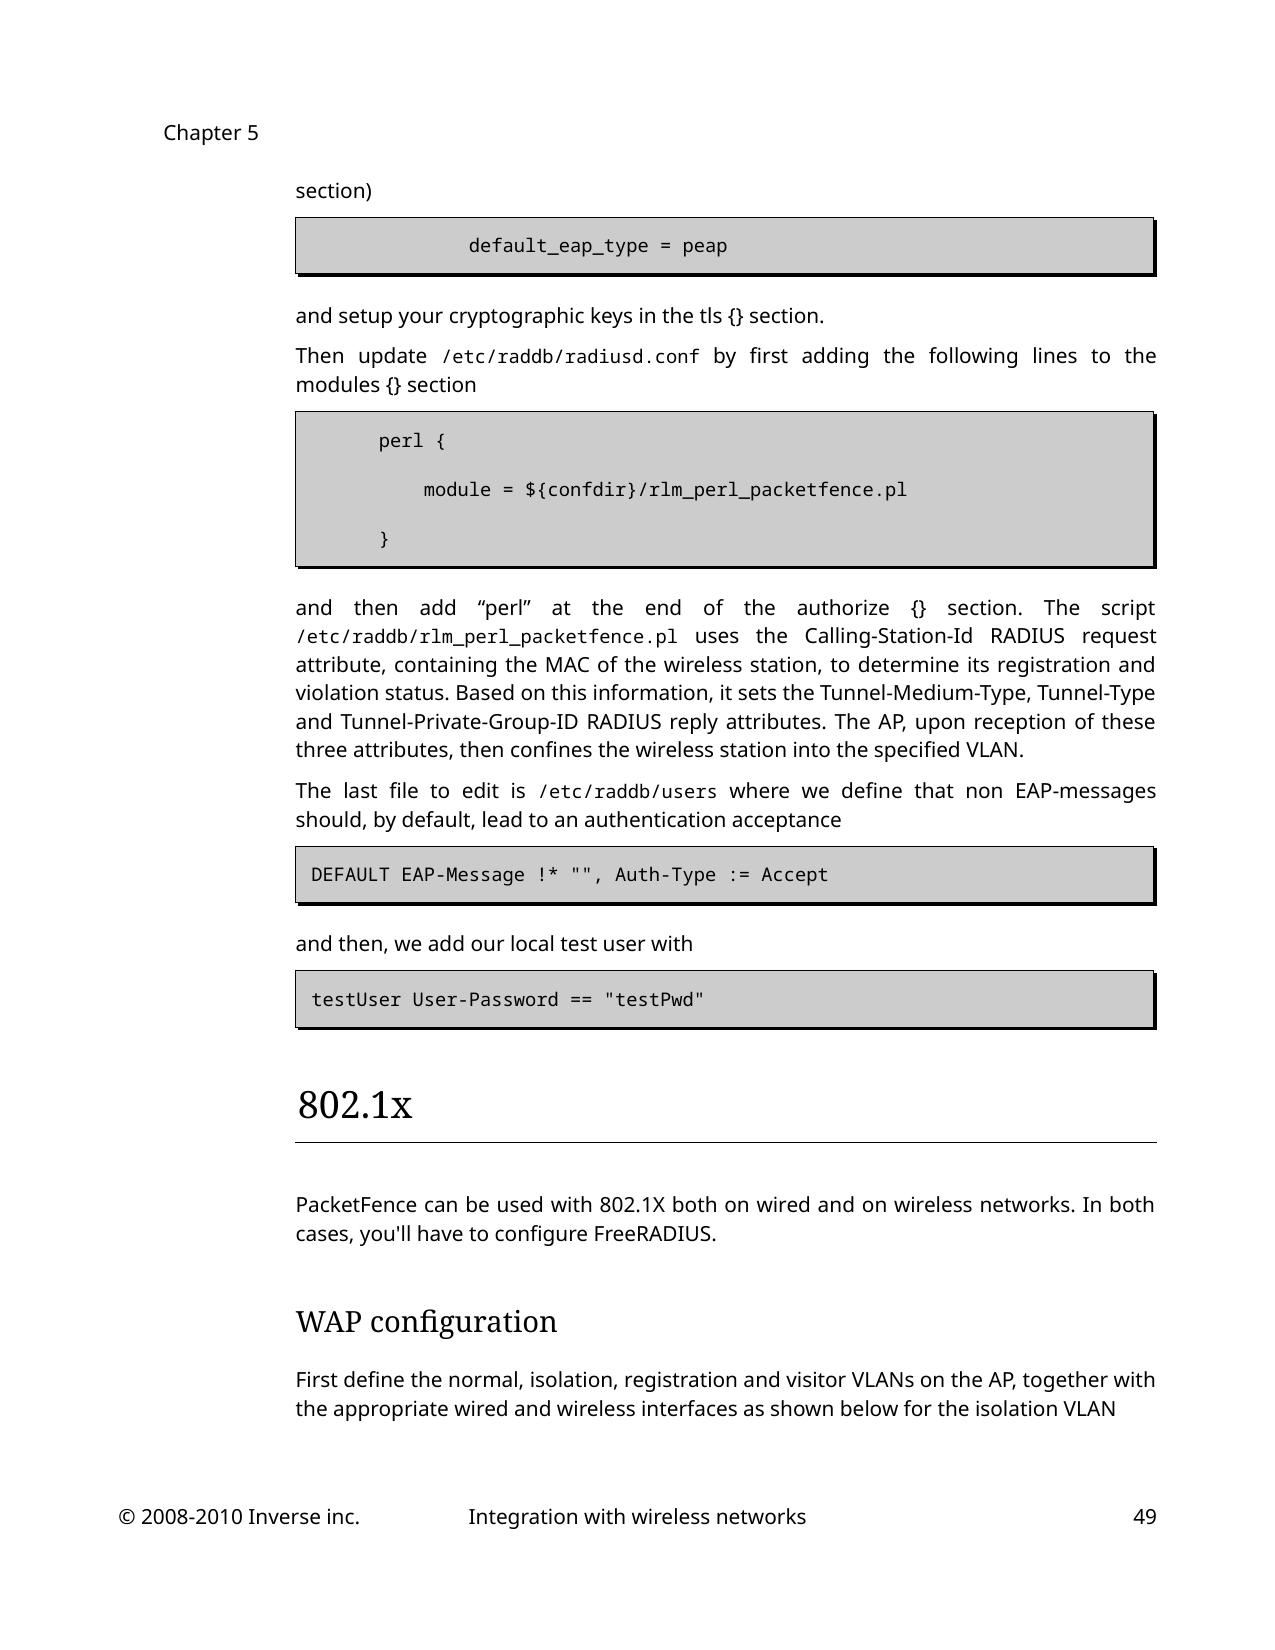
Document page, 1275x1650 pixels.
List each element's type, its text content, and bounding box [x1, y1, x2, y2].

text The last file to edit is /etc/raddb/users where we define that non EAP-messages should, by default, lead to an authentication acceptance [295, 776, 1157, 833]
text and setup your cryptographic keys in the tls {} section. [295, 301, 1157, 329]
subtitle WAP configuration [295, 1301, 1157, 1341]
text default_eap_type = peap [296, 218, 1153, 273]
text DEFAULT EAP-Message !* "", Auth-Type := Accept [296, 847, 1153, 902]
text and then, we add our local test user with [295, 929, 1157, 958]
text perl { [296, 412, 1153, 452]
text First define the normal, isolation, registration and visitor VLANs on the AP, together with the appropriate wired and wireless interfaces as shown below for the isolation VLAN [295, 1365, 1157, 1422]
text and then add “perl” at the end of the authorize {} section. The script /etc/raddb/rlm_perl_packetfence.pl uses the Calling-Station-Id RADIUS request attribute, containing the MAC of the wireless station, to determine its registration and violation status. Based on this information, it sets the Tunnel-Medium-Type, Tunnel-Type and Tunnel-Private-Group-ID RADIUS reply attributes. The AP, upon reception of these three attributes, then confines the wireless station into the specified VLAN. [295, 593, 1157, 764]
text PacketFence can be used with 802.1X both on wired and on wireless networks. In both cases, you'll have to configure FreeRADIUS. [295, 1191, 1157, 1247]
text module = ${confdir}/rlm_perl_packetfence.pl [296, 460, 1153, 502]
text section) [295, 176, 1157, 204]
text testUser User-Password == "testPwd" [296, 971, 1153, 1027]
subtitle 802.1x [295, 1079, 1157, 1142]
text } [296, 509, 1153, 566]
text Then update /etc/raddb/radiusd.conf by first adding the following lines to the modules {} section [295, 342, 1157, 398]
